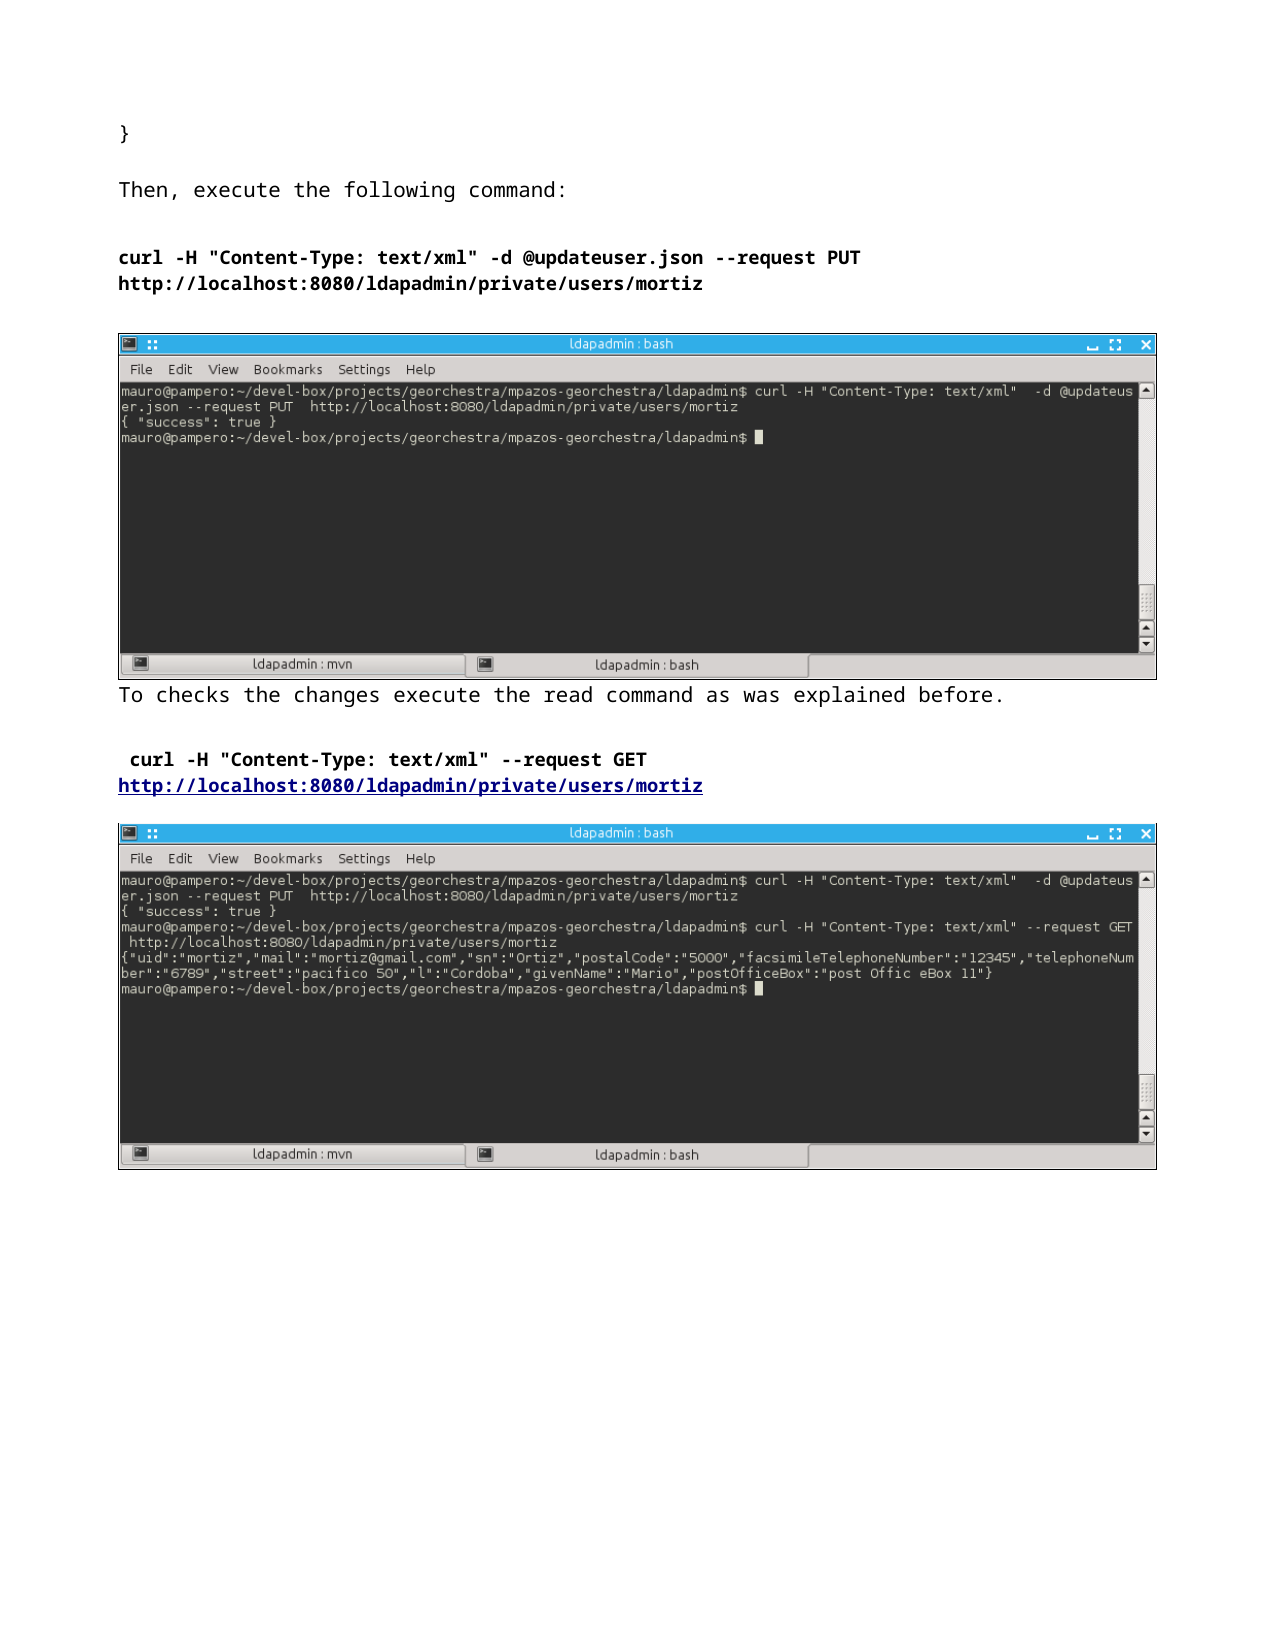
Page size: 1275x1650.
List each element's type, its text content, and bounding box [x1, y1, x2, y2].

text } [118, 118, 1157, 147]
text curl -H "Content-Type: text/xml" --request GET http://localhost:8080/ldapadmin/private/users/mortiz [118, 746, 1157, 797]
picture [118, 823, 1157, 1170]
picture [118, 333, 1157, 680]
text Then, execute the following command: [118, 175, 1157, 203]
text curl -H "Content-Type: text/xml" -d @updateuser.json --request PUT http://localhost:8080/ldapadmin/private/users/mortiz [118, 244, 1157, 295]
text To checks the changes execute the read command as was explained before. [118, 680, 1157, 708]
